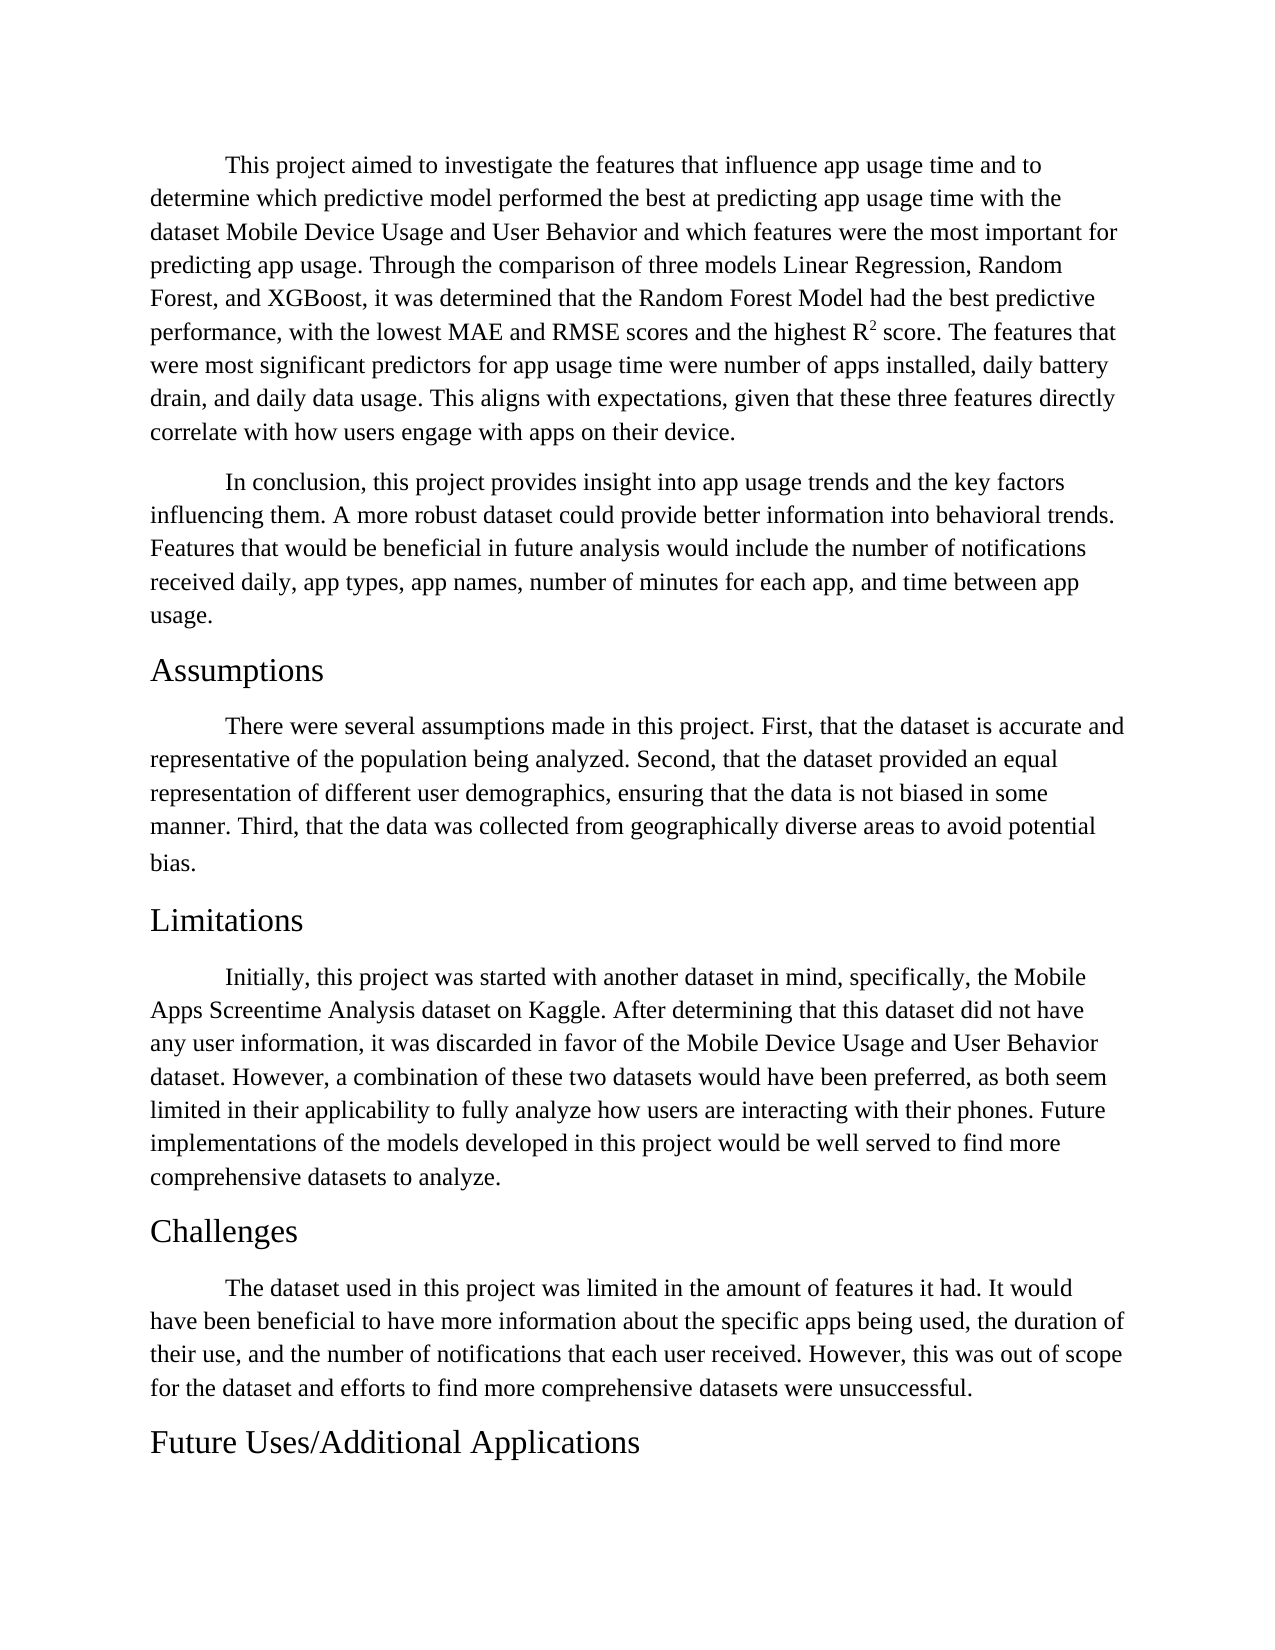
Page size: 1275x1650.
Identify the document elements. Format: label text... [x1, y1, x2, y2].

text There were several assumptions made in this project. First, that the dataset is accurate and representative of the population being analyzed. Second, that the dataset provided an equal representation of different user demographics, ensuring that the data is not biased in some manner. Third, that the data was collected from geographically diverse areas to avoid potential bias. [150, 711, 1125, 878]
text In conclusion, this project provides insight into app usage trends and the key factors influencing them. A more robust dataset could provide better information into behavioral trends. Features that would be beneficial in future analysis would include the number of notifications received daily, app types, app names, number of minutes for each app, and time between app usage. [150, 467, 1125, 629]
text The dataset used in this project was limited in the amount of features it had. It would have been beneficial to have more information about the specific apps being used, the duration of their use, and the number of notifications that each user received. However, this was out of scope for the dataset and efforts to find more comprehensive datasets were unsuccessful. [150, 1273, 1125, 1401]
text Limitations [150, 901, 1125, 939]
text Challenges [150, 1212, 1125, 1250]
text Future Uses/Additional Applications [150, 1423, 1125, 1461]
text Assumptions [150, 650, 1125, 688]
text Initially, this project was started with another dataset in mind, specifically, the Mobile Apps Screentime Analysis dataset on Kaggle. After determining that this dataset did not have any user information, it was discarded in favor of the Mobile Device Usage and User Behavior dataset. However, a combination of these two datasets would have been preferred, as both seem limited in their applicability to fully analyze how users are interacting with their phones. Future implementations of the models developed in this project would be well served to find more comprehensive datasets to analyze. [150, 962, 1125, 1190]
text This project aimed to investigate the features that influence app usage time and to determine which predictive model performed the best at predicting app usage time with the dataset Mobile Device Usage and User Behavior and which features were the most important for predicting app usage. Through the comparison of three models Linear Regression, Random Forest, and XGBoost, it was determined that the Random Forest Model had the best predictive performance, with the lowest MAE and RMSE scores and the highest R2 score. The features that were most significant predictors for app usage time were number of apps installed, daily battery drain, and daily data usage. This aligns with expectations, given that these three features directly correlate with how users engage with apps on their device. [150, 150, 1125, 445]
